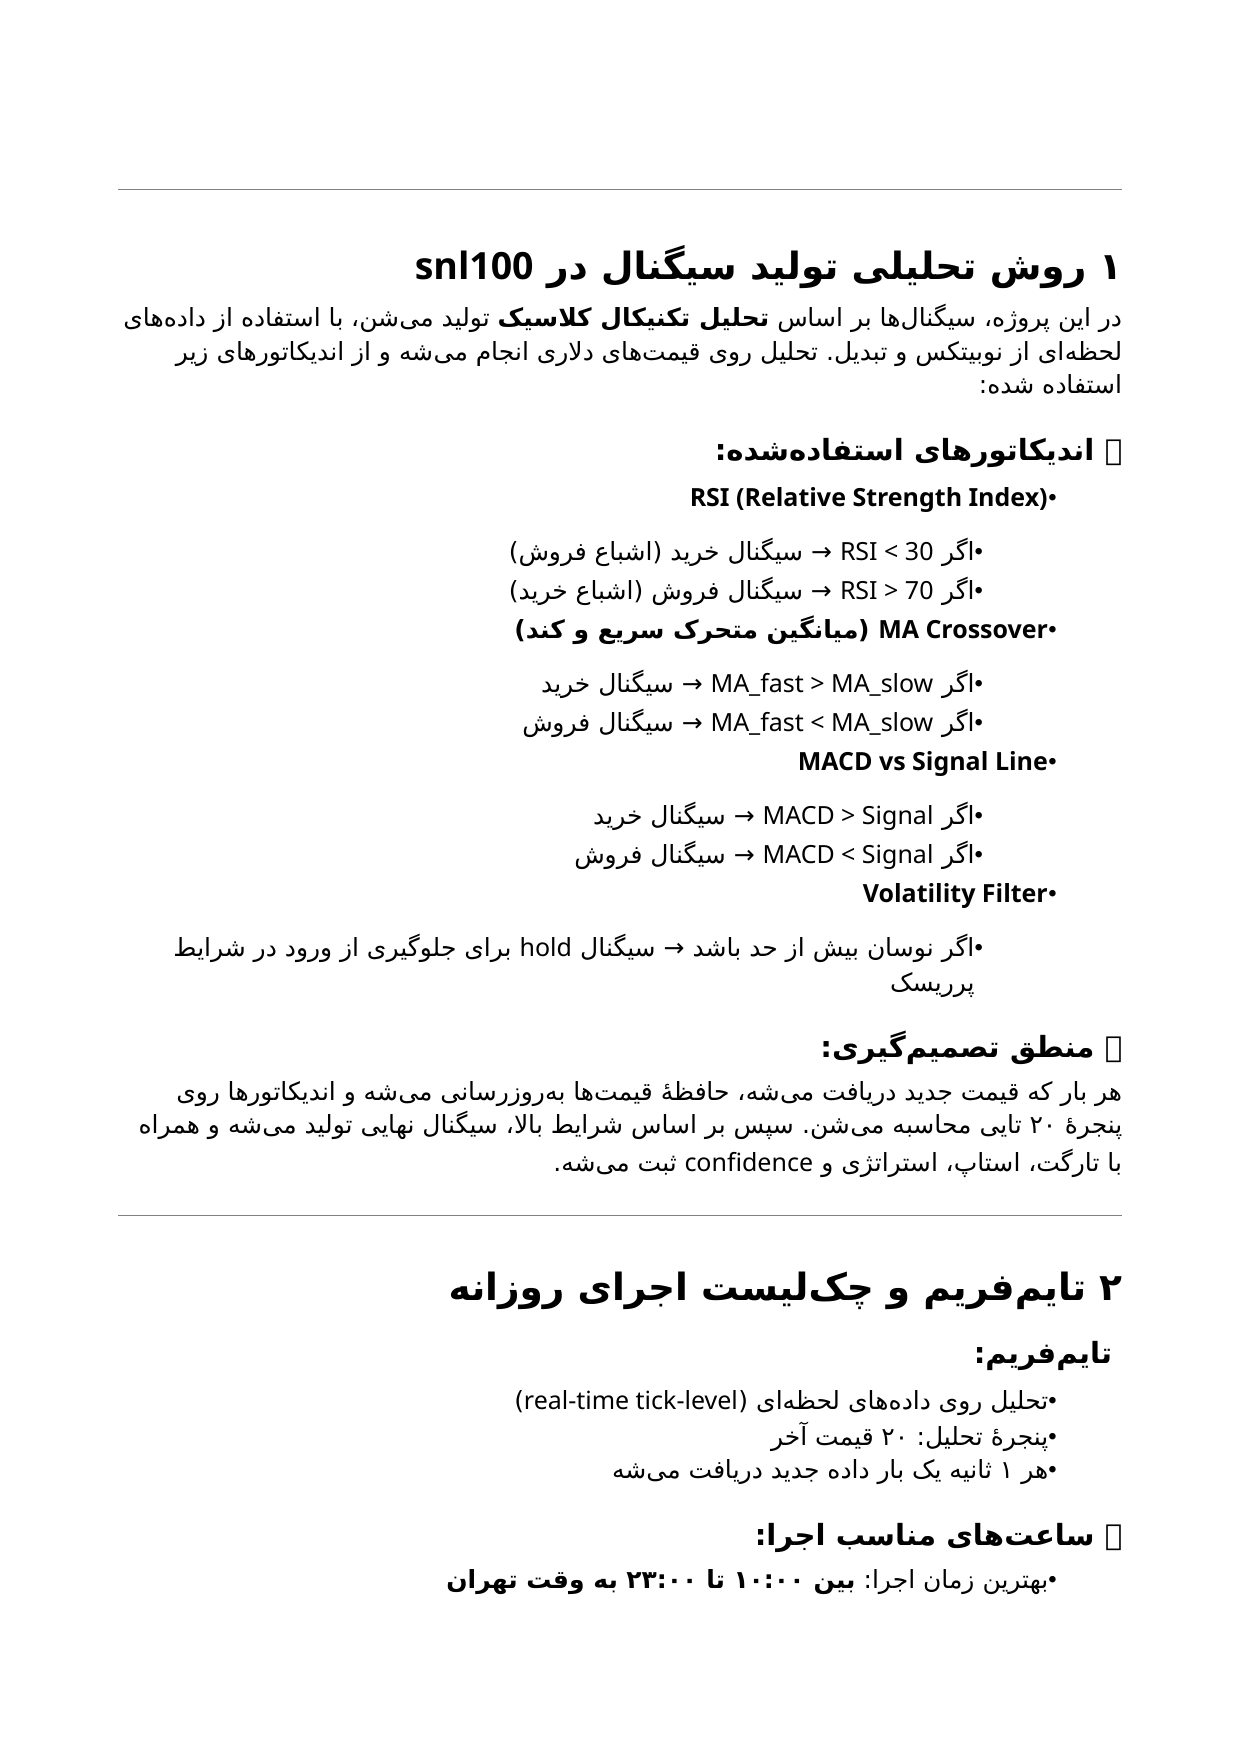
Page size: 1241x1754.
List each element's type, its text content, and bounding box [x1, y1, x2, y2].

subtitle 📊 اندیکاتورهای استفاده‌شده: [118, 433, 1122, 467]
list اگر RSI > 70 → سیگنال فروش (اشباع خرید) [118, 572, 1004, 606]
list MA Crossover (میانگین متحرک سریع و کند) [118, 612, 1078, 646]
subtitle ۲️⃣ تایم‌فریم و چک‌لیست اجرای روزانه [118, 1266, 1122, 1309]
list Volatility Filter [118, 876, 1078, 910]
subtitle ۱️⃣ روش تحلیلی تولید سیگنال در snl100 [118, 240, 1122, 291]
list اگر نوسان بیش از حد باشد → سیگنال hold برای جلوگیری از ورود در شرایط پرریسک [118, 929, 1004, 997]
list بهترین زمان اجرا: بین ۱۰:۰۰ تا ۲۳:۰۰ به وقت تهران [118, 1565, 1078, 1594]
list پنجرهٔ تحلیل: ۲۰ قیمت آخر [118, 1422, 1078, 1451]
text در این پروژه، سیگنال‌ها بر اساس تحلیل تکنیکال کلاسیک تولید می‌شن، با استفاده از داده‌های لحظه‌ای از نوبیتکس و تبدیل. تحلیل روی قیمت‌های دلاری انجام می‌شه و از اندیکاتورهای زیر استفاده شده: [118, 303, 1122, 399]
list اگر MACD > Signal → سیگنال خرید [118, 797, 1004, 831]
list اگر MA_fast > MA_slow → سیگنال خرید [118, 665, 1004, 699]
subtitle ⏱️ تایم‌فریم: [118, 1336, 1122, 1370]
list RSI (Relative Strength Index) [118, 479, 1078, 513]
list اگر MA_fast < MA_slow → سیگنال فروش [118, 704, 1004, 738]
subtitle 🧠 منطق تصمیم‌گیری: [118, 1031, 1122, 1064]
list هر ۱ ثانیه یک بار داده جدید دریافت می‌شه [118, 1456, 1078, 1485]
list تحلیل روی داده‌های لحظه‌ای (real-time tick-level) [118, 1383, 1078, 1417]
text هر بار که قیمت جدید دریافت می‌شه، حافظهٔ قیمت‌ها به‌روزرسانی می‌شه و اندیکاتورها روی پنجرهٔ ۲۰ تایی محاسبه می‌شن. سپس بر اساس شرایط بالا، سیگنال نهایی تولید می‌شه و همراه با تارگت، استاپ، استراتژی و confidence ثبت می‌شه. [118, 1077, 1122, 1178]
subtitle 🕒 ساعت‌های مناسب اجرا: [118, 1518, 1122, 1552]
list MACD vs Signal Line [118, 744, 1078, 778]
list اگر RSI < 30 → سیگنال خرید (اشباع فروش) [118, 533, 1004, 567]
list اگر MACD < Signal → سیگنال فروش [118, 837, 1004, 871]
